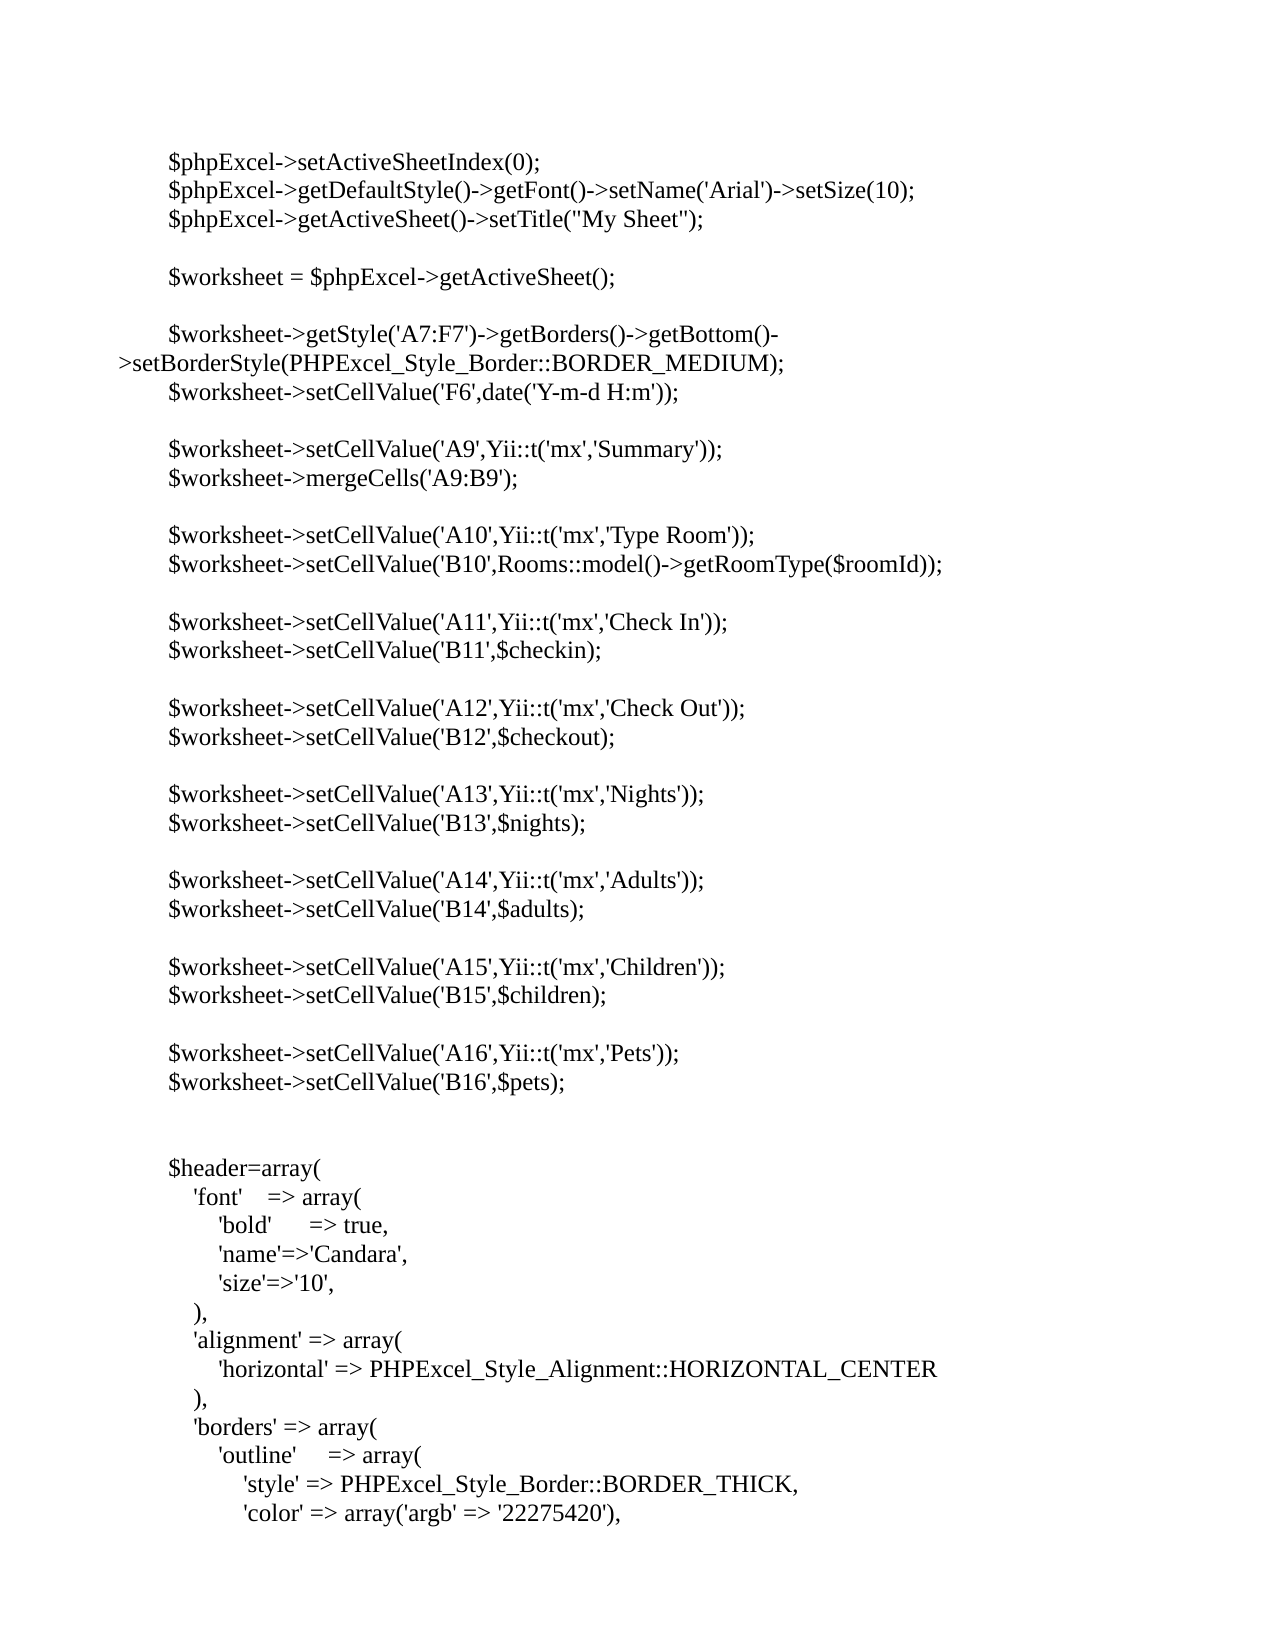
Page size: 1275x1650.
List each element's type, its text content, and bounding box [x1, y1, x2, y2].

text $worksheet->setCellValue('B11',$checkin); [118, 636, 1157, 664]
text $worksheet->setCellValue('A14',Yii::t('mx','Adults')); [118, 866, 1157, 894]
text $phpExcel->setActiveSheetIndex(0); [118, 147, 1157, 176]
text 'borders' => array( [118, 1412, 1157, 1441]
text $worksheet = $phpExcel->getActiveSheet(); [118, 262, 1157, 291]
text 'name'=>'Candara', [118, 1239, 1157, 1268]
text $worksheet->setCellValue('A12',Yii::t('mx','Check Out')); [118, 693, 1157, 722]
text 'alignment' => array( [118, 1326, 1157, 1354]
text ), [118, 1383, 1157, 1412]
text $worksheet->setCellValue('B16',$pets); [118, 1067, 1157, 1096]
text ), [118, 1297, 1157, 1326]
text 'horizontal' => PHPExcel_Style_Alignment::HORIZONTAL_CENTER [118, 1354, 1157, 1383]
text $worksheet->setCellValue('B10',Rooms::model()->getRoomType($roomId)); [118, 549, 1157, 578]
text $worksheet->setCellValue('B14',$adults); [118, 894, 1157, 923]
text $worksheet->mergeCells('A9:B9'); [118, 463, 1157, 492]
text 'color' => array('argb' => '22275420'), [118, 1498, 1157, 1527]
text $worksheet->setCellValue('F6',date('Y-m-d H:m')); [118, 377, 1157, 406]
text $worksheet->setCellValue('A9',Yii::t('mx','Summary')); [118, 434, 1157, 463]
text $worksheet->getStyle('A7:F7')->getBorders()->getBottom()->setBorderStyle(PHPExcel_Style_Border::BORDER_MEDIUM); [118, 319, 1157, 377]
text 'size'=>'10', [118, 1268, 1157, 1297]
text $worksheet->setCellValue('A10',Yii::t('mx','Type Room')); [118, 521, 1157, 549]
text $phpExcel->getDefaultStyle()->getFont()->setName('Arial')->setSize(10); [118, 176, 1157, 204]
text $worksheet->setCellValue('B13',$nights); [118, 808, 1157, 837]
text $worksheet->setCellValue('A11',Yii::t('mx','Check In')); [118, 607, 1157, 636]
text $worksheet->setCellValue('B12',$checkout); [118, 722, 1157, 751]
text 'bold' => true, [118, 1211, 1157, 1239]
text $worksheet->setCellValue('B15',$children); [118, 981, 1157, 1009]
text $phpExcel->getActiveSheet()->setTitle("My Sheet"); [118, 204, 1157, 233]
text 'style' => PHPExcel_Style_Border::BORDER_THICK, [118, 1469, 1157, 1498]
text $header=array( [118, 1153, 1157, 1182]
text $worksheet->setCellValue('A15',Yii::t('mx','Children')); [118, 952, 1157, 981]
text $worksheet->setCellValue('A16',Yii::t('mx','Pets')); [118, 1038, 1157, 1067]
text $worksheet->setCellValue('A13',Yii::t('mx','Nights')); [118, 779, 1157, 808]
text 'font' => array( [118, 1182, 1157, 1211]
text 'outline' => array( [118, 1441, 1157, 1469]
